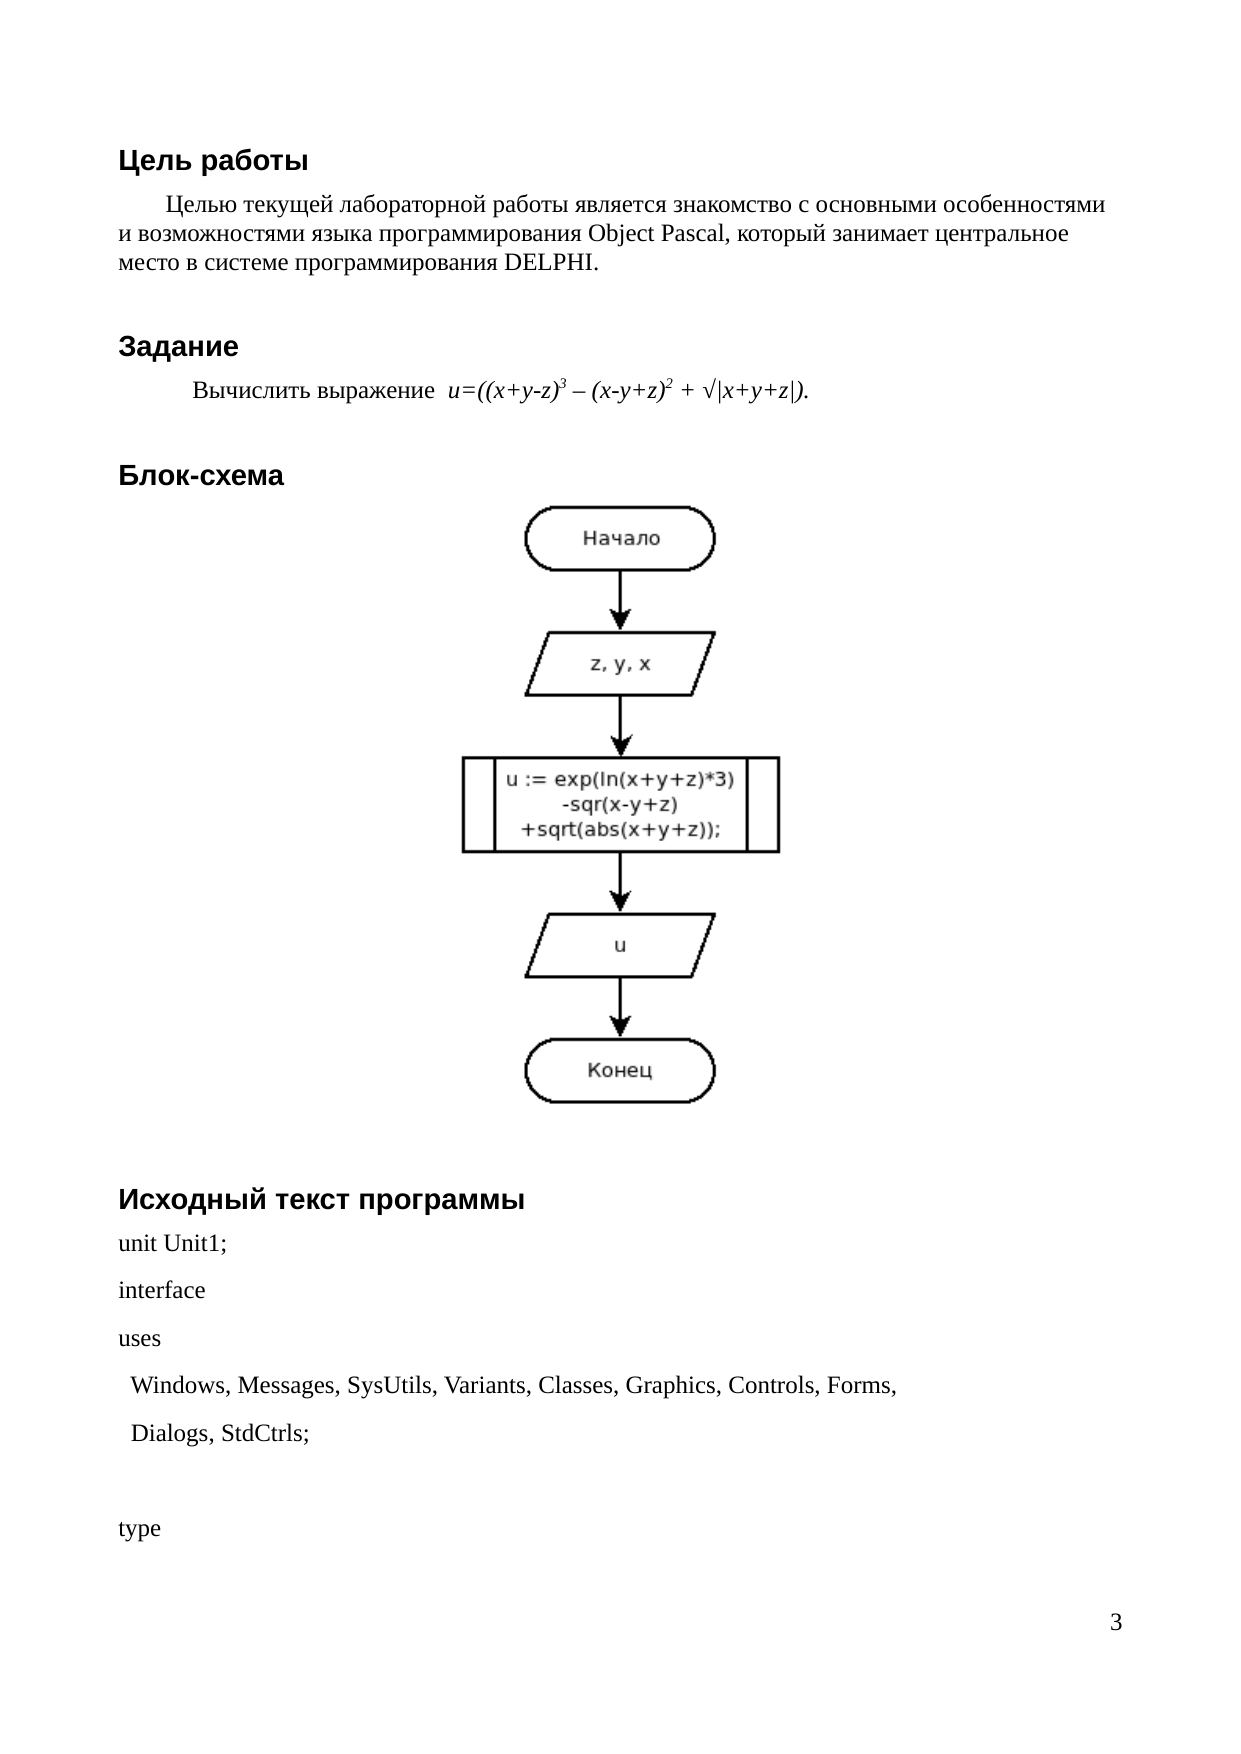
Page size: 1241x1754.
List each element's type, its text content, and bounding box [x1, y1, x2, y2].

text Windows, Messages, SysUtils, Variants, Classes, Graphics, Controls, Forms, [118, 1371, 1122, 1399]
subtitle Исходный текст программы [118, 1182, 1122, 1215]
text Вычислить выражение u=((x+y-z)3 – (x-y+z)2 + √|x+y+z|). [118, 375, 1122, 404]
subtitle Цель работы [118, 143, 1122, 177]
text Dialogs, StdCtrls; [118, 1418, 1122, 1447]
picture [459, 503, 782, 1107]
text type [118, 1513, 1122, 1542]
text Целью текущей лабораторной работы является знакомство с основными особенностями и возможностями языка программирования Object Pascal, который занимает центральное место в системе программирования DELPHI. [118, 189, 1122, 275]
text uses [118, 1323, 1122, 1352]
text interface [118, 1275, 1122, 1304]
subtitle Блок-схема [118, 458, 1122, 491]
subtitle Задание [118, 329, 1122, 363]
text unit Unit1; [118, 1228, 1122, 1256]
